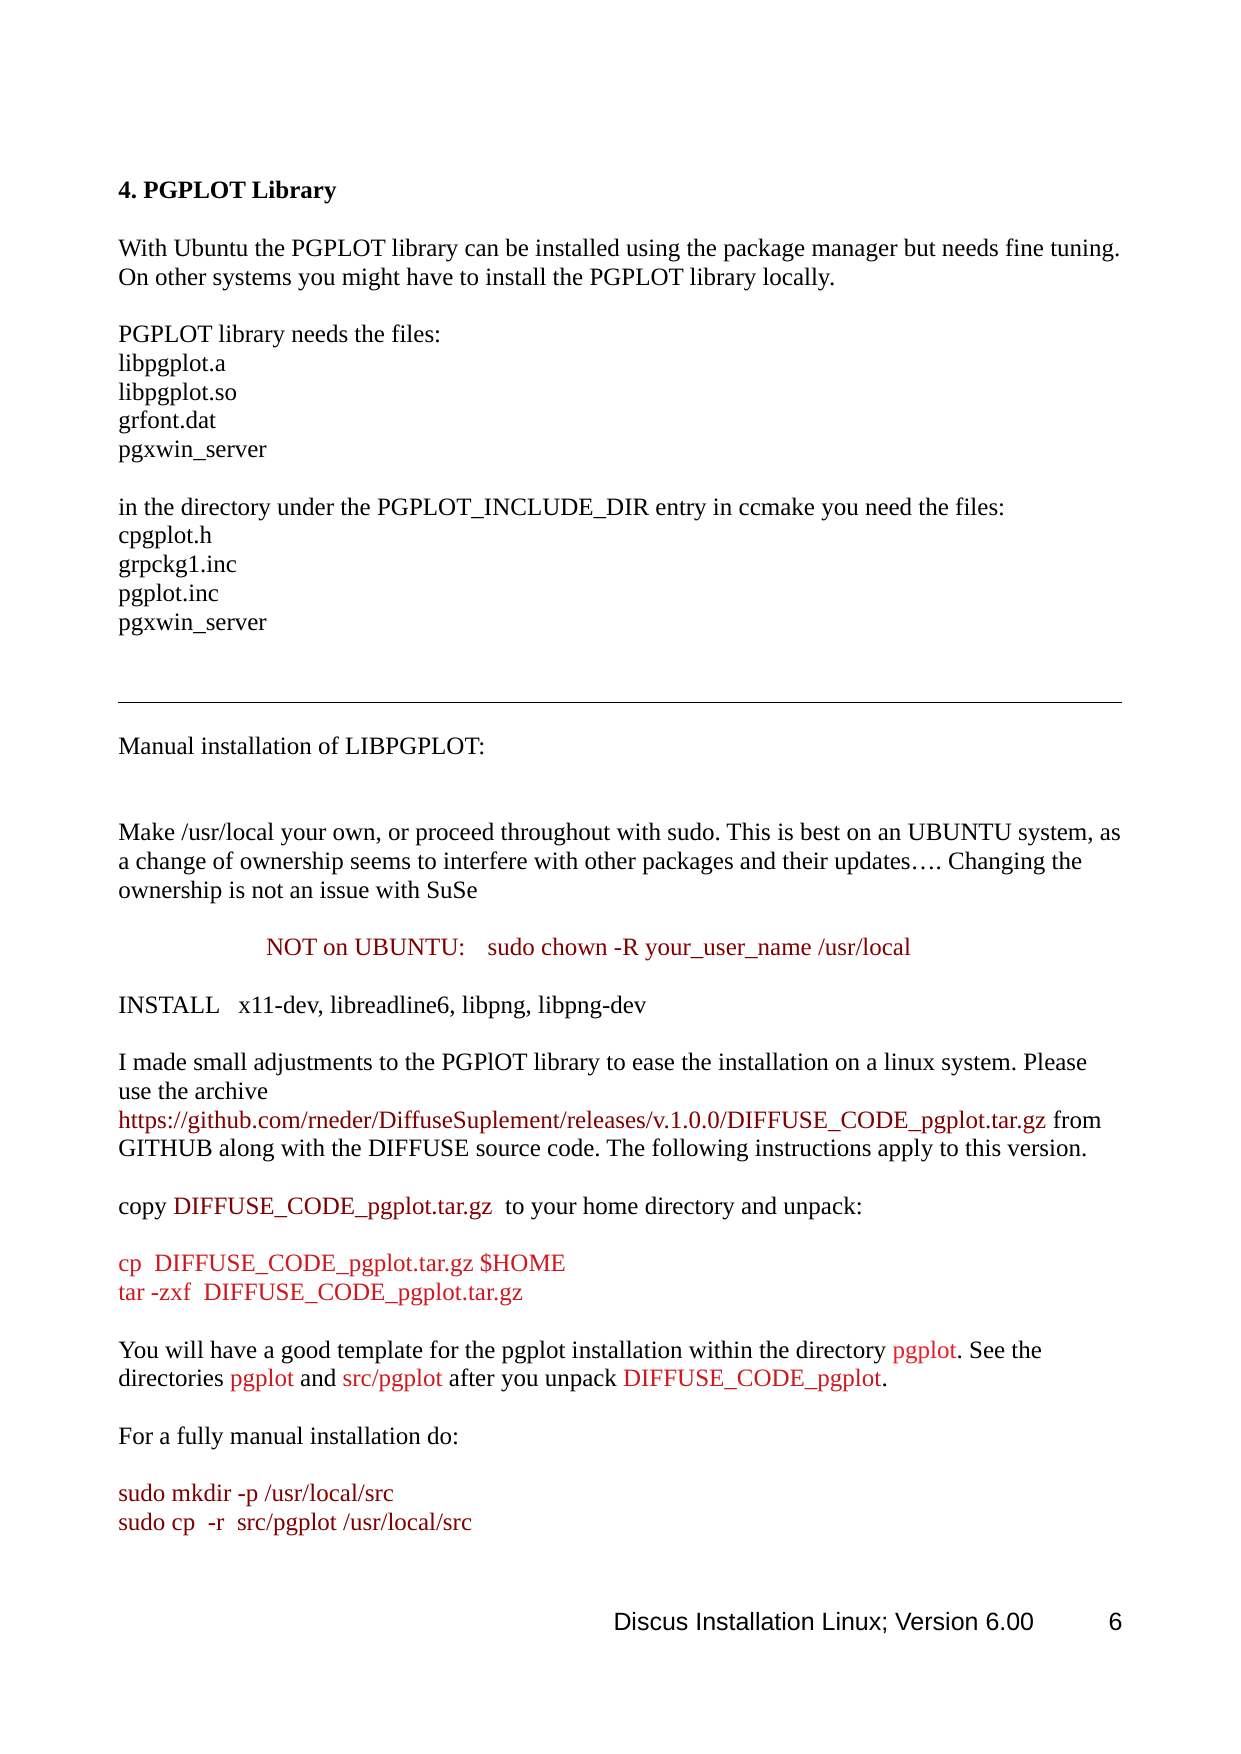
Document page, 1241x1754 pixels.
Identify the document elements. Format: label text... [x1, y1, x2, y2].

text Make /usr/local your own, or proceed throughout with sudo. This is best on an UBUNTU system, as a change of ownership seems to interfere with other packages and their updates…. Changing the ownership is not an issue with SuSe [118, 817, 1122, 903]
text tar -zxf DIFFUSE_CODE_pgplot.tar.gz [118, 1277, 1122, 1306]
text With Ubuntu the PGPLOT library can be installed using the package manager but needs fine tuning. On other systems you might have to install the PGPLOT library locally. [118, 233, 1122, 291]
text sudo mkdir -p /usr/local/src [118, 1478, 1122, 1507]
text cpgplot.h [118, 521, 1122, 549]
text I made small adjustments to the PGPlOT library to ease the installation on a linux system. Please use the archive https://github.com/rneder/DiffuseSuplement/releases/v.1.0.0/DIFFUSE_CODE_pgplot.tar.gz from GITHUB along with the DIFFUSE source code. The following instructions apply to this version. [118, 1047, 1122, 1162]
text Manual installation of LIBPGPLOT: [118, 731, 1122, 760]
text pgxwin_server [118, 434, 1122, 463]
text cp DIFFUSE_CODE_pgplot.tar.gz $HOME [118, 1248, 1122, 1277]
text sudo cp -r src/pgplot /usr/local/src [118, 1507, 1122, 1536]
text PGPLOT library needs the files: [118, 319, 1122, 348]
text copy DIFFUSE_CODE_pgplot.tar.gz to your home directory and unpack: [118, 1191, 1122, 1220]
text pgxwin_server [118, 607, 1122, 636]
text libpgplot.so [118, 377, 1122, 406]
text grfont.dat [118, 406, 1122, 434]
text 4. PGPLOT Library [118, 176, 1122, 204]
text INSTALL x11-dev, libreadline6, libpng, libpng-dev [118, 990, 1122, 1018]
text For a fully manual installation do: [118, 1421, 1122, 1450]
text in the directory under the PGPLOT_INCLUDE_DIR entry in ccmake you need the files: [118, 492, 1122, 521]
text pgplot.inc [118, 578, 1122, 607]
text NOT on UBUNTU: sudo chown -R your_user_name /usr/local [118, 932, 1122, 961]
text You will have a good template for the pgplot installation within the directory pgplot. See the directories pgplot and src/pgplot after you unpack DIFFUSE_CODE_pgplot. [118, 1335, 1122, 1392]
text grpckg1.inc [118, 549, 1122, 578]
text libpgplot.a [118, 348, 1122, 377]
